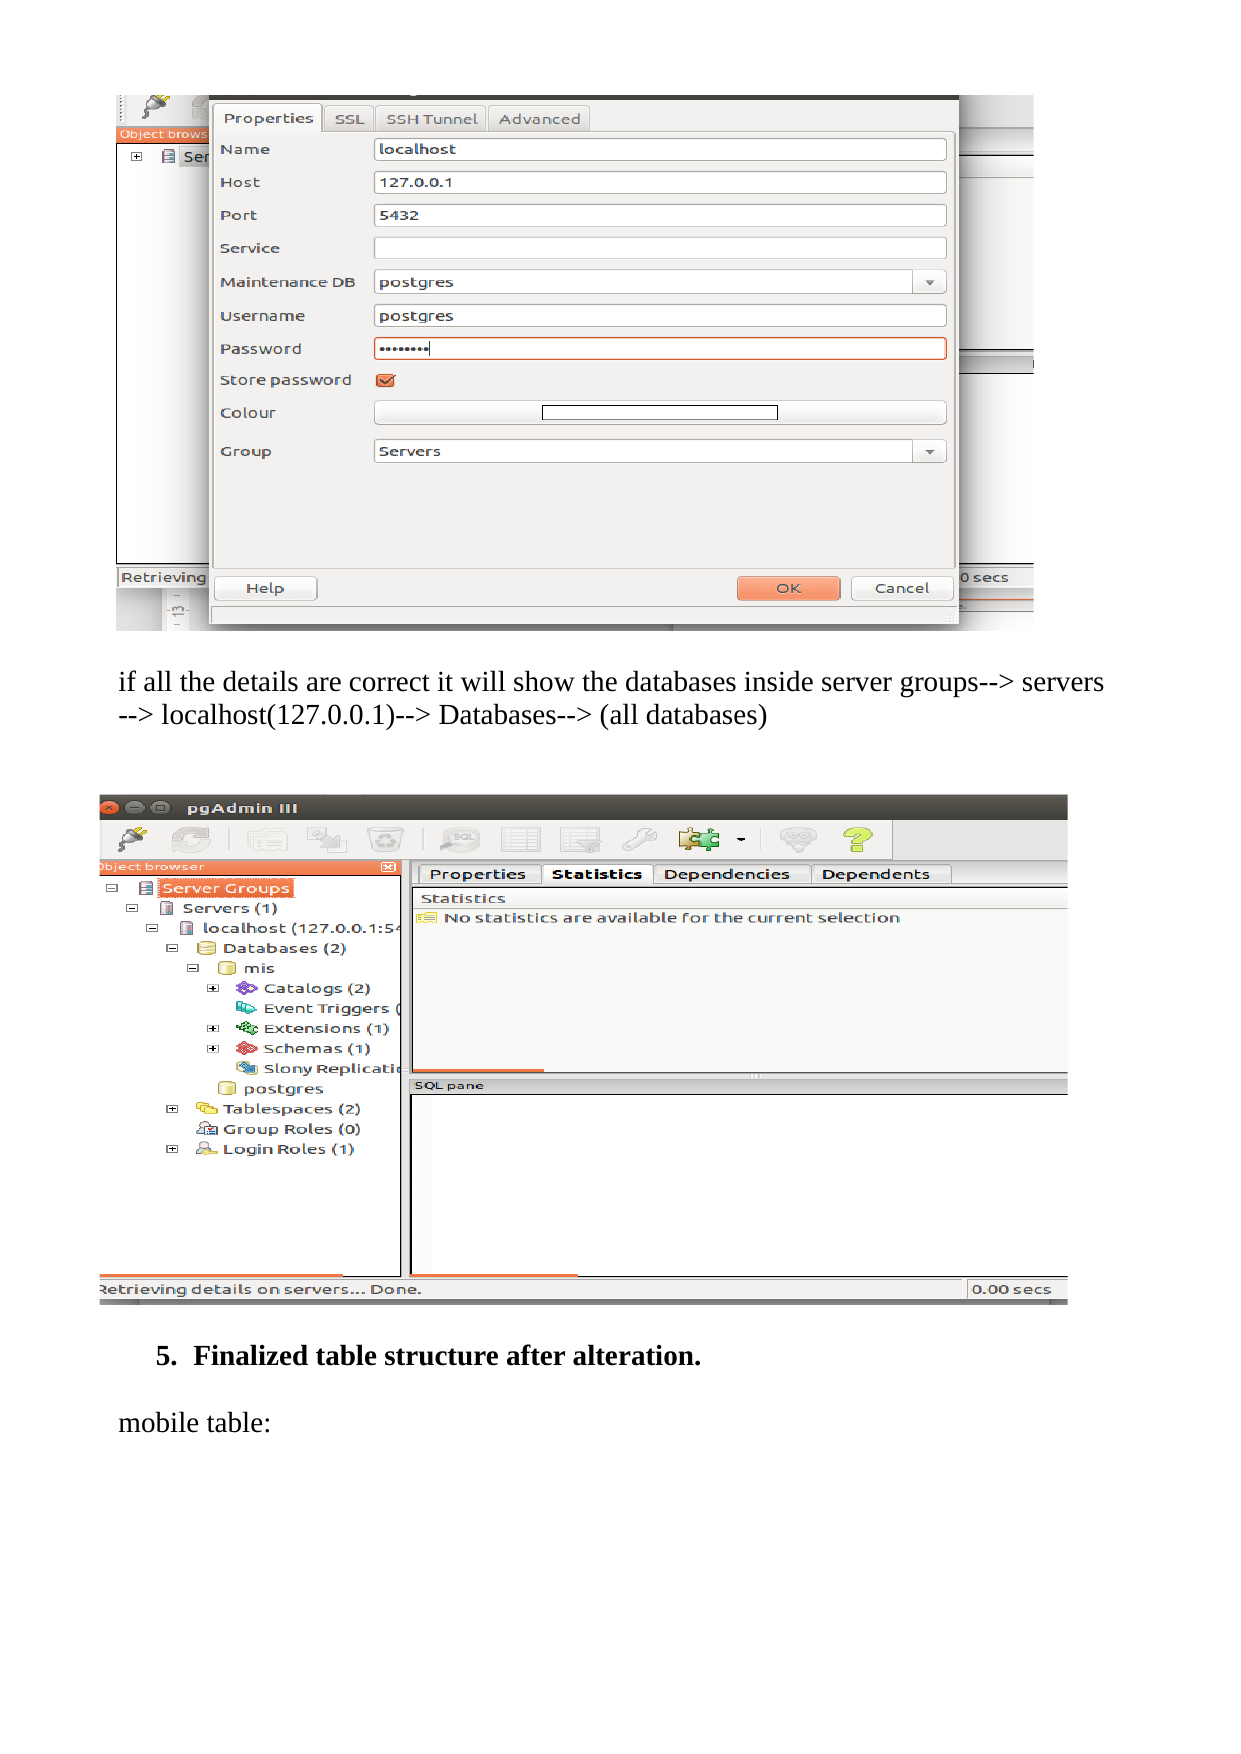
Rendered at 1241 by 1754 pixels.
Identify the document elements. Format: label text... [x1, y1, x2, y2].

picture [116, 95, 285, 631]
text if all the details are correct it will show the databases inside server groups--> servers --> localhost(127.0.0.1)--> Databases--> (all databases) [118, 664, 1122, 731]
picture [99, 794, 1068, 1305]
list Finalized table structure after alteration. [156, 1338, 1122, 1372]
text mobile table: [118, 1406, 1122, 1439]
